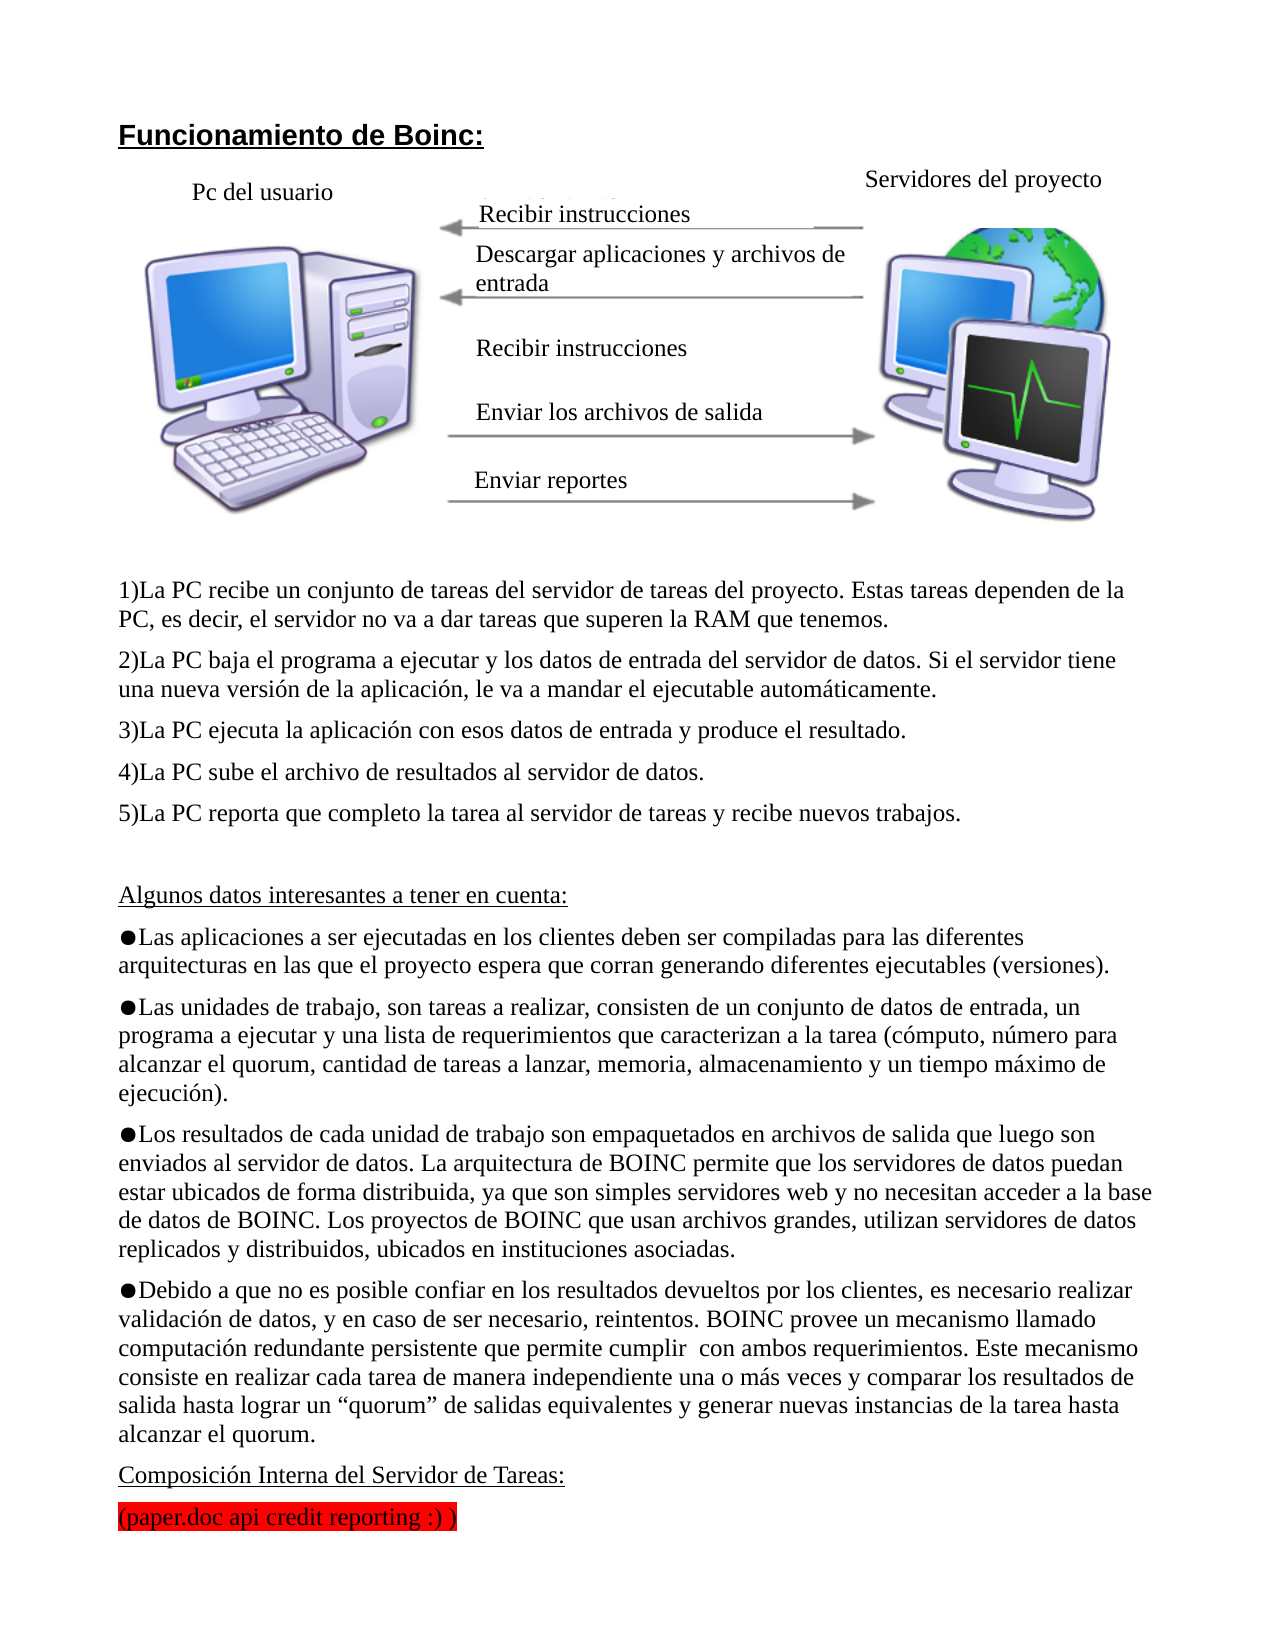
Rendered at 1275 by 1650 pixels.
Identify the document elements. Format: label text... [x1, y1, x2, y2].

list La PC reporta que completo la tarea al servidor de tareas y recibe nuevos trabajos. [118, 798, 1157, 827]
picture [118, 164, 1157, 535]
text (paper.doc api credit reporting :) ) [118, 1502, 1157, 1531]
text Algunos datos interesantes a tener en cuenta: [118, 881, 1157, 909]
list La PC sube el archivo de resultados al servidor de datos. [118, 757, 1157, 786]
list Las aplicaciones a ser ejecutadas en los clientes deben ser compiladas para las diferentes arquitecturas en las que el proyecto espera que corran generando diferentes ejecutables (versiones). [118, 922, 1157, 979]
text Composición Interna del Servidor de Tareas: [118, 1461, 1157, 1489]
list Debido a que no es posible confiar en los resultados devueltos por los clientes, es necesario realizar validación de datos, y en caso de ser necesario, reintentos. BOINC provee un mecanismo llamado computación redundante persistente que permite cumplir con ambos requerimientos. Este mecanismo consiste en realizar cada tarea de manera independiente una o más veces y comparar los resultados de salida hasta lograr un “quorum” de salidas equivalentes y generar nuevas instancias de la tarea hasta alcanzar el quorum. [118, 1276, 1157, 1448]
list La PC recibe un conjunto de tareas del servidor de tareas del proyecto. Estas tareas dependen de la PC, es decir, el servidor no va a dar tareas que superen la RAM que tenemos. [118, 576, 1157, 633]
subtitle Funcionamiento de Boinc: [118, 118, 1157, 152]
list Los resultados de cada unidad de trabajo son empaquetados en archivos de salida que luego son enviados al servidor de datos. La arquitectura de BOINC permite que los servidores de datos puedan estar ubicados de forma distribuida, ya que son simples servidores web y no necesitan acceder a la base de datos de BOINC. Los proyectos de BOINC que usan archivos grandes, utilizan servidores de datos replicados y distribuidos, ubicados en instituciones asociadas. [118, 1119, 1157, 1263]
list La PC ejecuta la aplicación con esos datos de entrada y produce el resultado. [118, 716, 1157, 744]
list La PC baja el programa a ejecutar y los datos de entrada del servidor de datos. Si el servidor tiene una nueva versión de la aplicación, le va a mandar el ejecutable automáticamente. [118, 646, 1157, 703]
list Las unidades de trabajo, son tareas a realizar, consisten de un conjunto de datos de entrada, un programa a ejecutar y una lista de requerimientos que caracterizan a la tarea (cómputo, número para alcanzar el quorum, cantidad de tareas a lanzar, memoria, almacenamiento y un tiempo máximo de ejecución). [118, 992, 1157, 1107]
